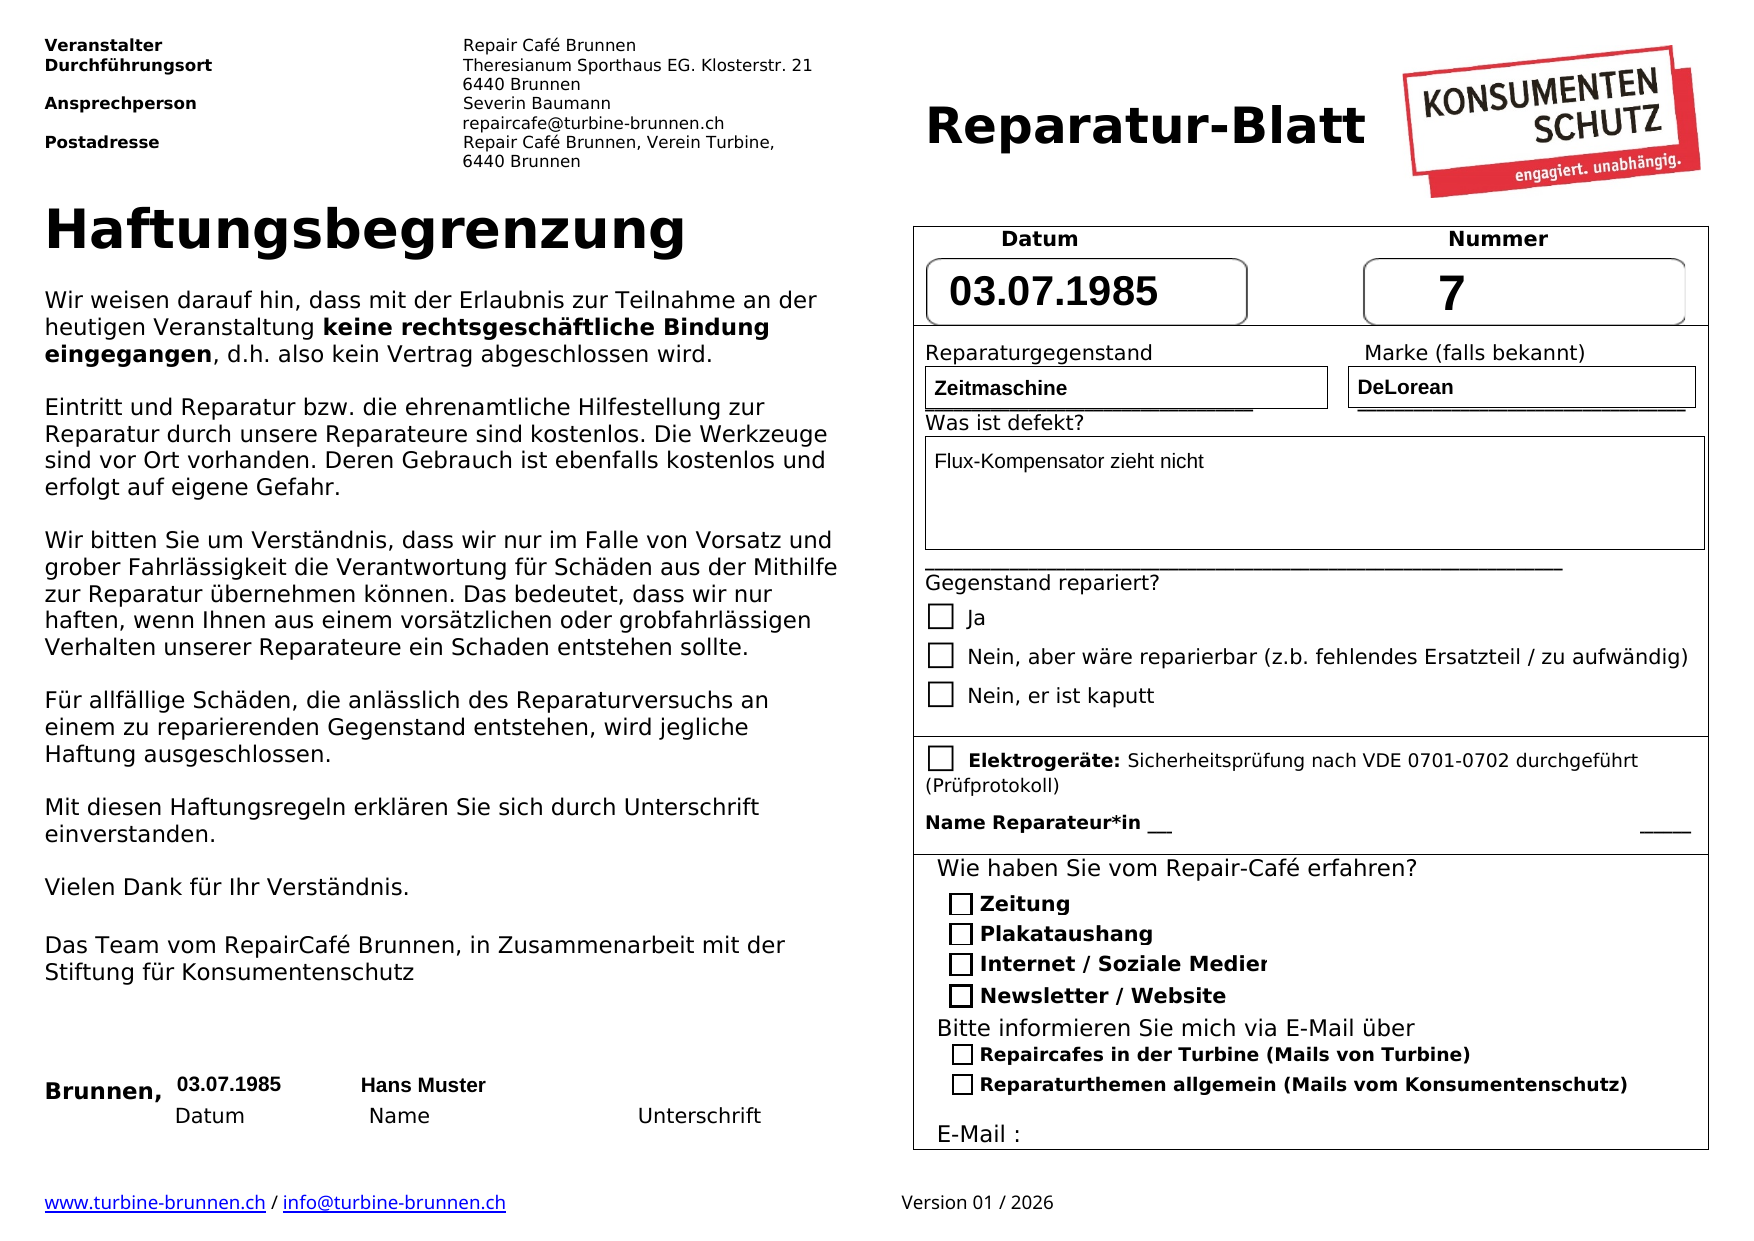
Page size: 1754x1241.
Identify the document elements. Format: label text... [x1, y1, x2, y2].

text Eintritt und Reparatur bzw. die ehrenamtliche Hilfestellung zur Reparatur durch unsere Reparateure sind kostenlos. Die Werkzeuge sind vor Ort vorhanden. Deren Gebrauch ist ebenfalls kostenlos und erfolgt auf eigene Gefahr. [44, 394, 840, 501]
text Durchführungsort Theresianum Sporthaus EG. Klosterstr. 21 [44, 55, 840, 75]
text Veranstalter Repair Café Brunnen [44, 36, 840, 55]
text Für allfällige Schäden, die anlässlich des Reparaturversuchs an einem zu reparierenden Gegenstand entstehen, wird jegliche Haftung ausgeschlossen. [44, 688, 840, 768]
text Brunnen, [341, 1063, 840, 1104]
table_cell Reparaturgegenstand Marke (falls bekannt) ___________________________________ ___________________________________ Was ist defekt? ____________________________________________________________________ Gegenstand repariert? □ Ja □ Nein, aber wäre reparierbar (z.b. fehlendes Ersatzteil / zu aufwändig) □ Nein, er ist kaputt [914, 326, 1708, 736]
text Haftungsbegrenzung [44, 198, 840, 261]
table_cell □ Elektrogeräte: Sicherheitsprüfung nach VDE 0701-0702 durchgeführt (Prüfprotokoll) Name Reparateur*in __________________________________________________________ [914, 737, 1708, 854]
table_cell [914, 855, 925, 1149]
text Das Team vom RepairCafé Brunnen, in Zusammenarbeit mit der Stiftung für Konsumentenschutz [44, 901, 840, 986]
table_cell [928, 260, 1245, 324]
text 6440 Brunnen [44, 75, 840, 94]
table_cell [1365, 260, 1684, 324]
text Datum Name Unterschrift [44, 1104, 840, 1129]
table_header [1380, 36, 1708, 226]
picture [1402, 45, 1701, 198]
text Mit diesen Haftungsregeln erklären Sie sich durch Unterschrift einverstanden. [44, 794, 840, 848]
table_cell Wie haben Sie vom Repair-Café erfahren? Bitte informieren Sie mich via E-Mail über E-Mail : [925, 855, 1708, 1149]
text Ansprechperson Severin Baumann [44, 94, 840, 113]
text Vielen Dank für Ihr Verständnis. [44, 874, 840, 901]
table_header Reparatur-Blatt [914, 36, 1380, 226]
table_cell [914, 251, 1708, 325]
text 6440 Brunnen [44, 152, 840, 172]
text Brunnen, [44, 1063, 173, 1104]
text Postadresse Repair Café Brunnen, Verein Turbine, [44, 133, 840, 152]
text Wir weisen darauf hin, dass mit der Erlaubnis zur Teilnahme an der heutigen Veranstaltung keine rechtsgeschäftliche Bindung eingegangen, d.h. also kein Vertrag abgeschlossen wird. [44, 261, 840, 368]
text repaircafe@turbine-brunnen.ch [44, 113, 840, 133]
text Wir bitten Sie um Verständnis, dass wir nur im Falle von Vorsatz und grober Fahrlässigkeit die Verantwortung für Schäden aus der Mithilfe zur Reparatur übernehmen können. Das bedeutet, dass wir nur haften, wenn Ihnen aus einem vorsätzlichen oder grobfahrlässigen Verhalten unserer Reparateure ein Schaden entstehen sollte. [44, 528, 840, 661]
table_cell Datum Nummer [914, 227, 1708, 251]
